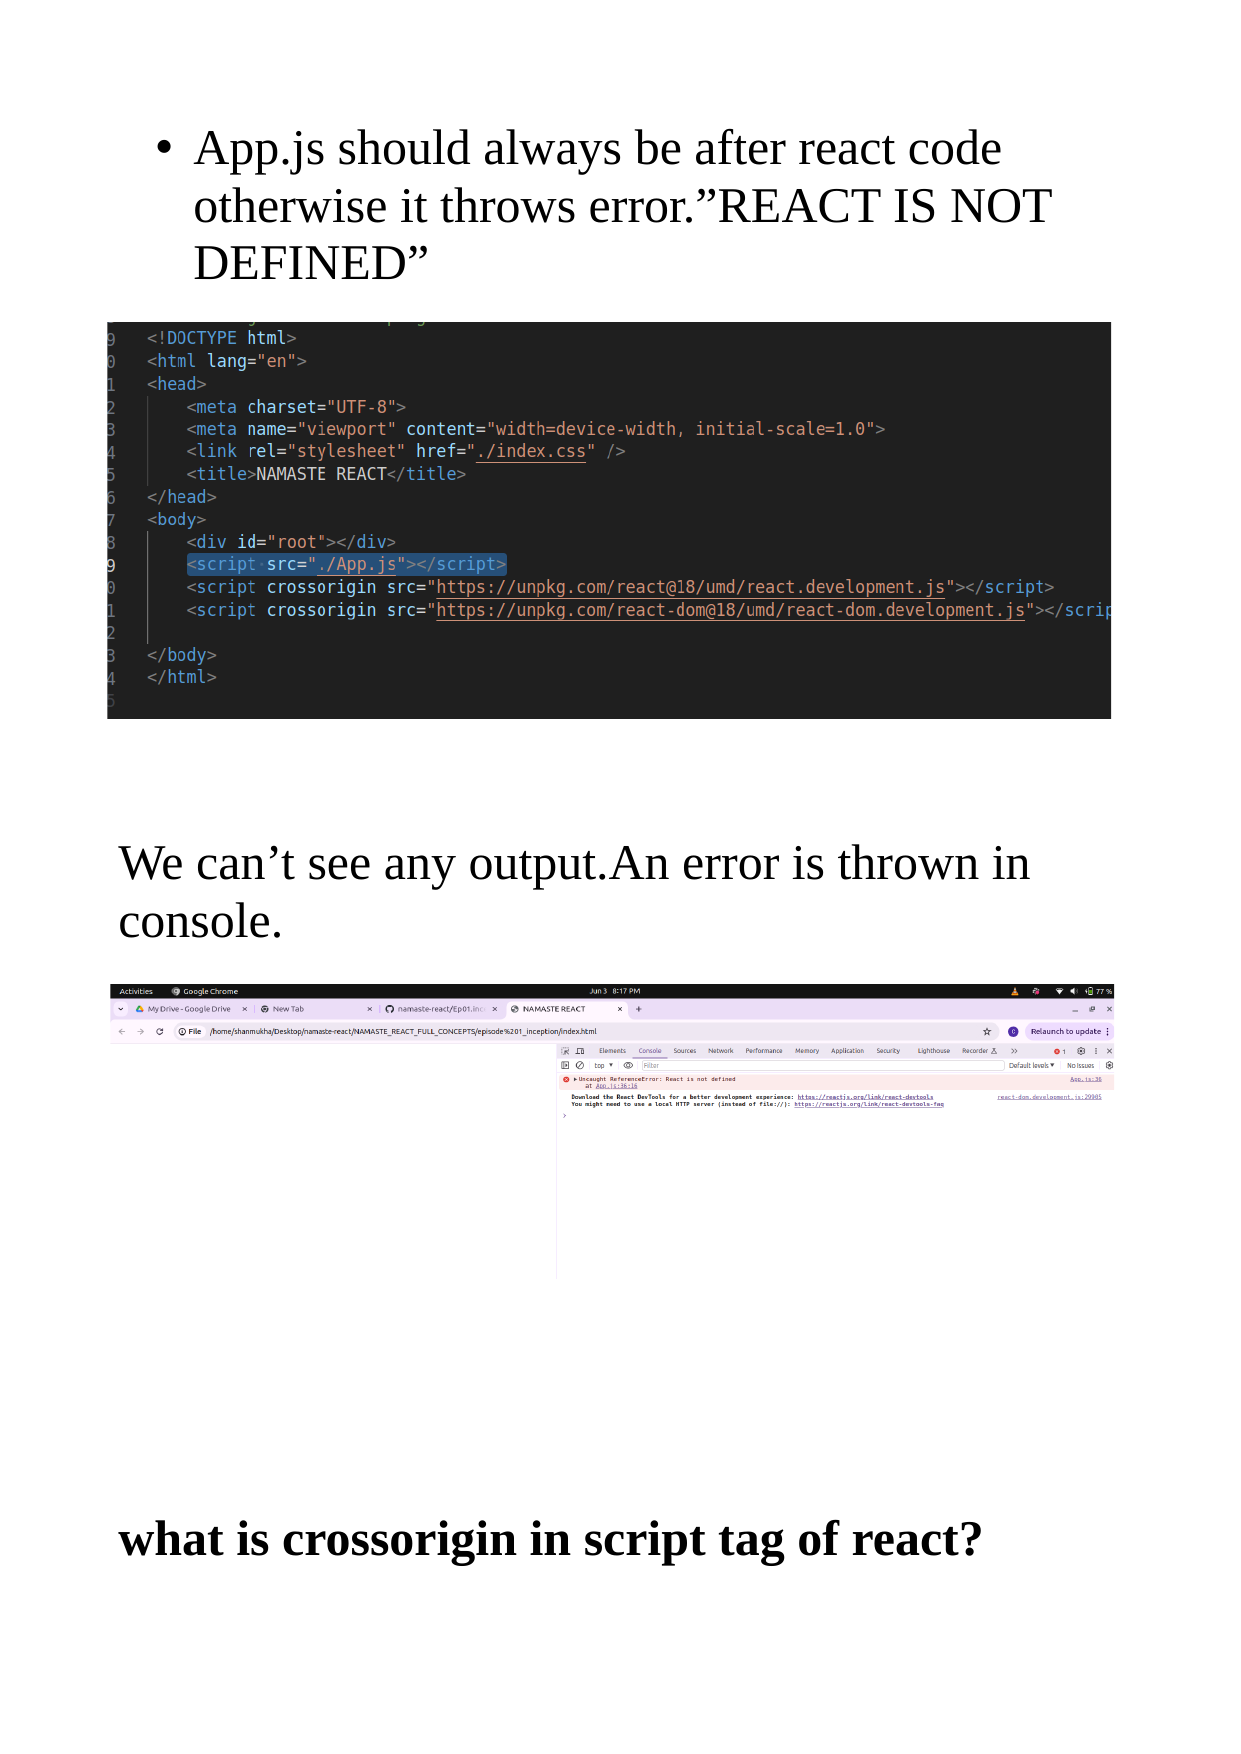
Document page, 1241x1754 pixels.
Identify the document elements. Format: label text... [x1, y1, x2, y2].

list App.js should always be after react code otherwise it throws error.”REACT IS NOT DEFINED” [156, 118, 1122, 833]
text what is crossorigin in script tag of react? [118, 1509, 1122, 1567]
text We can’t see any output.An error is thrown in console. [118, 833, 1122, 1452]
picture [110, 984, 1115, 1279]
picture [107, 322, 1112, 719]
